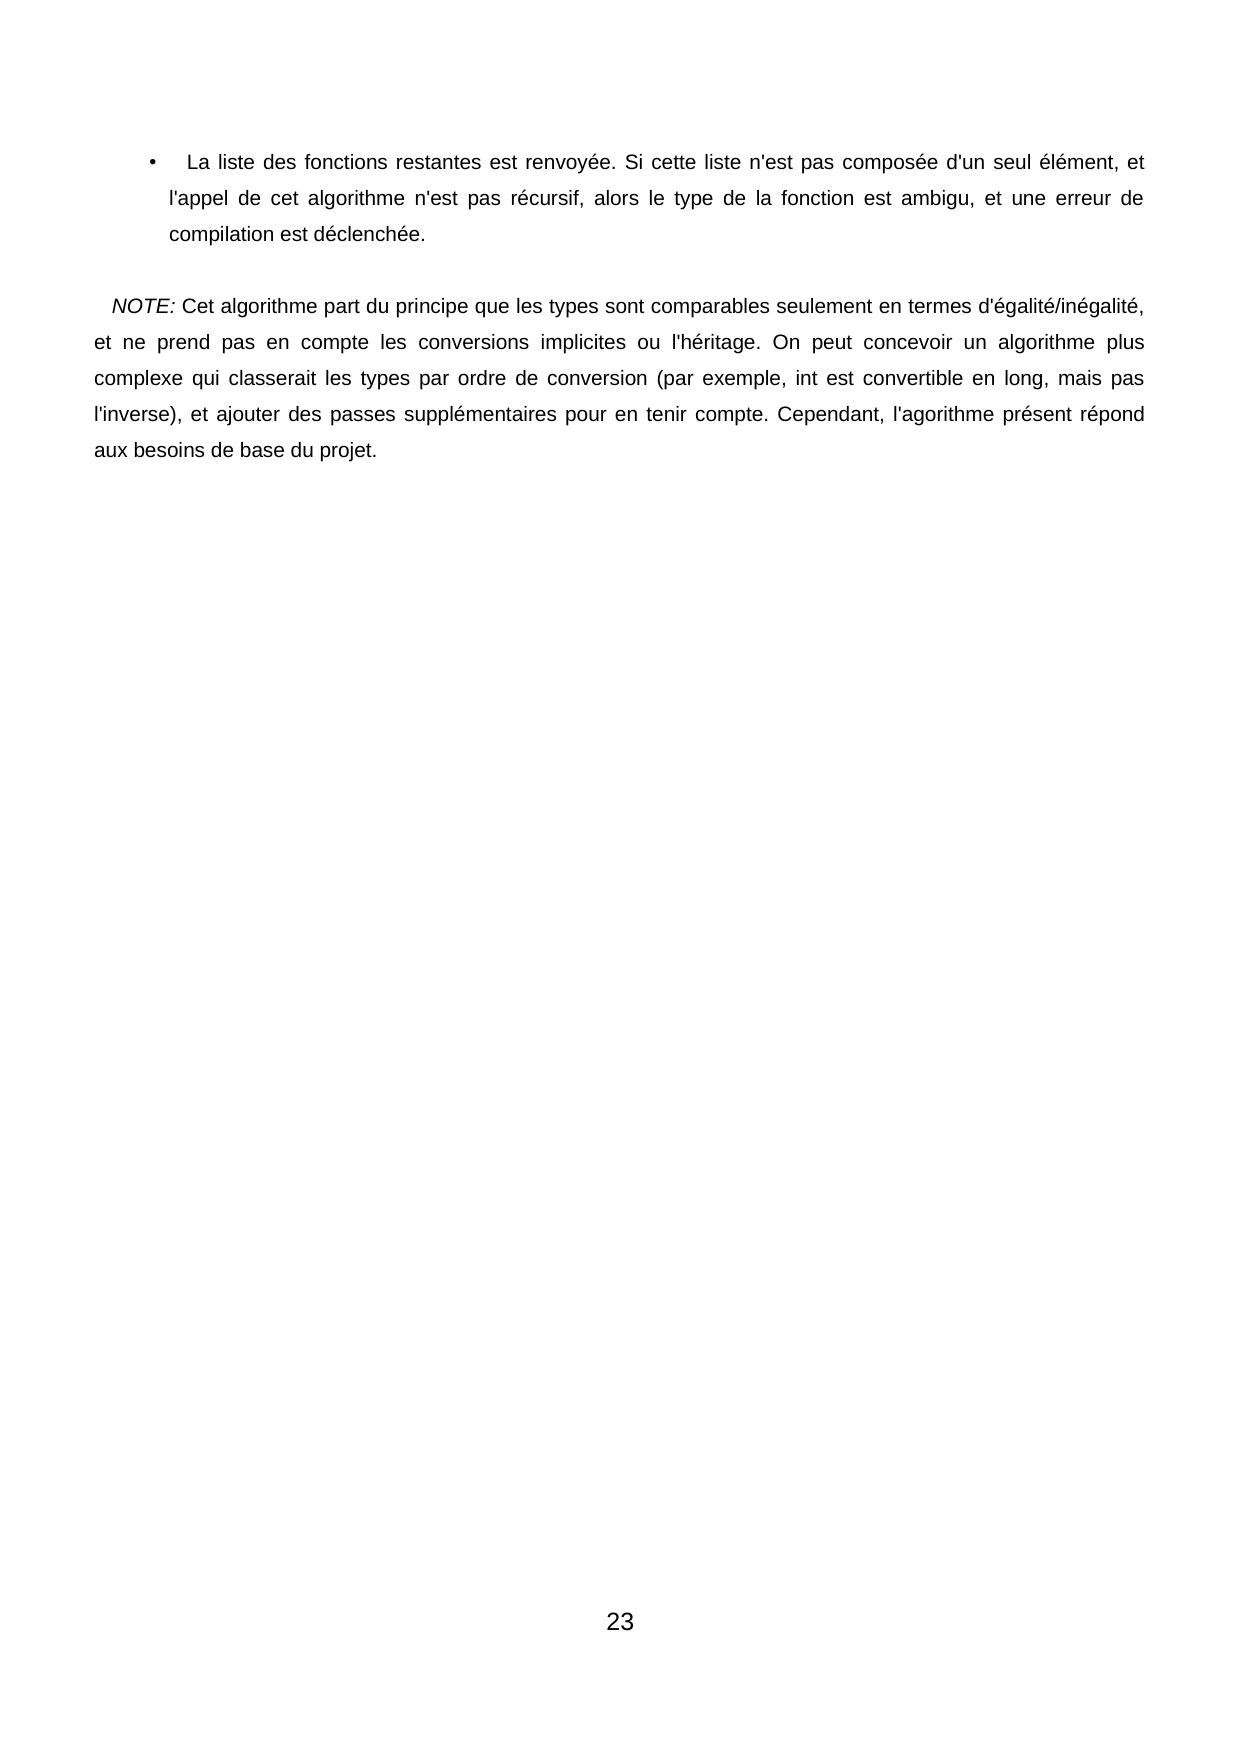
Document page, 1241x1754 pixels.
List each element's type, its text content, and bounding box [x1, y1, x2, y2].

text NOTE: Cet algorithme part du principe que les types sont comparables seulement en termes d'égalité/inégalité, et ne prend pas en compte les conversions implicites ou l'héritage. On peut concevoir un algorithme plus complexe qui classerait les types par ordre de conversion (par exemple, int est convertible en long, mais pas l'inverse), et ajouter des passes supplémentaires pour en tenir compte. Cependant, l'agorithme présent répond aux besoins de base du projet. [94, 294, 1146, 462]
list La liste des fonctions restantes est renvoyée. Si cette liste n'est pas composée d'un seul élément, et l'appel de cet algorithme n'est pas récursif, alors le type de la fonction est ambigu, et une erreur de compilation est déclenchée. [131, 150, 1146, 246]
